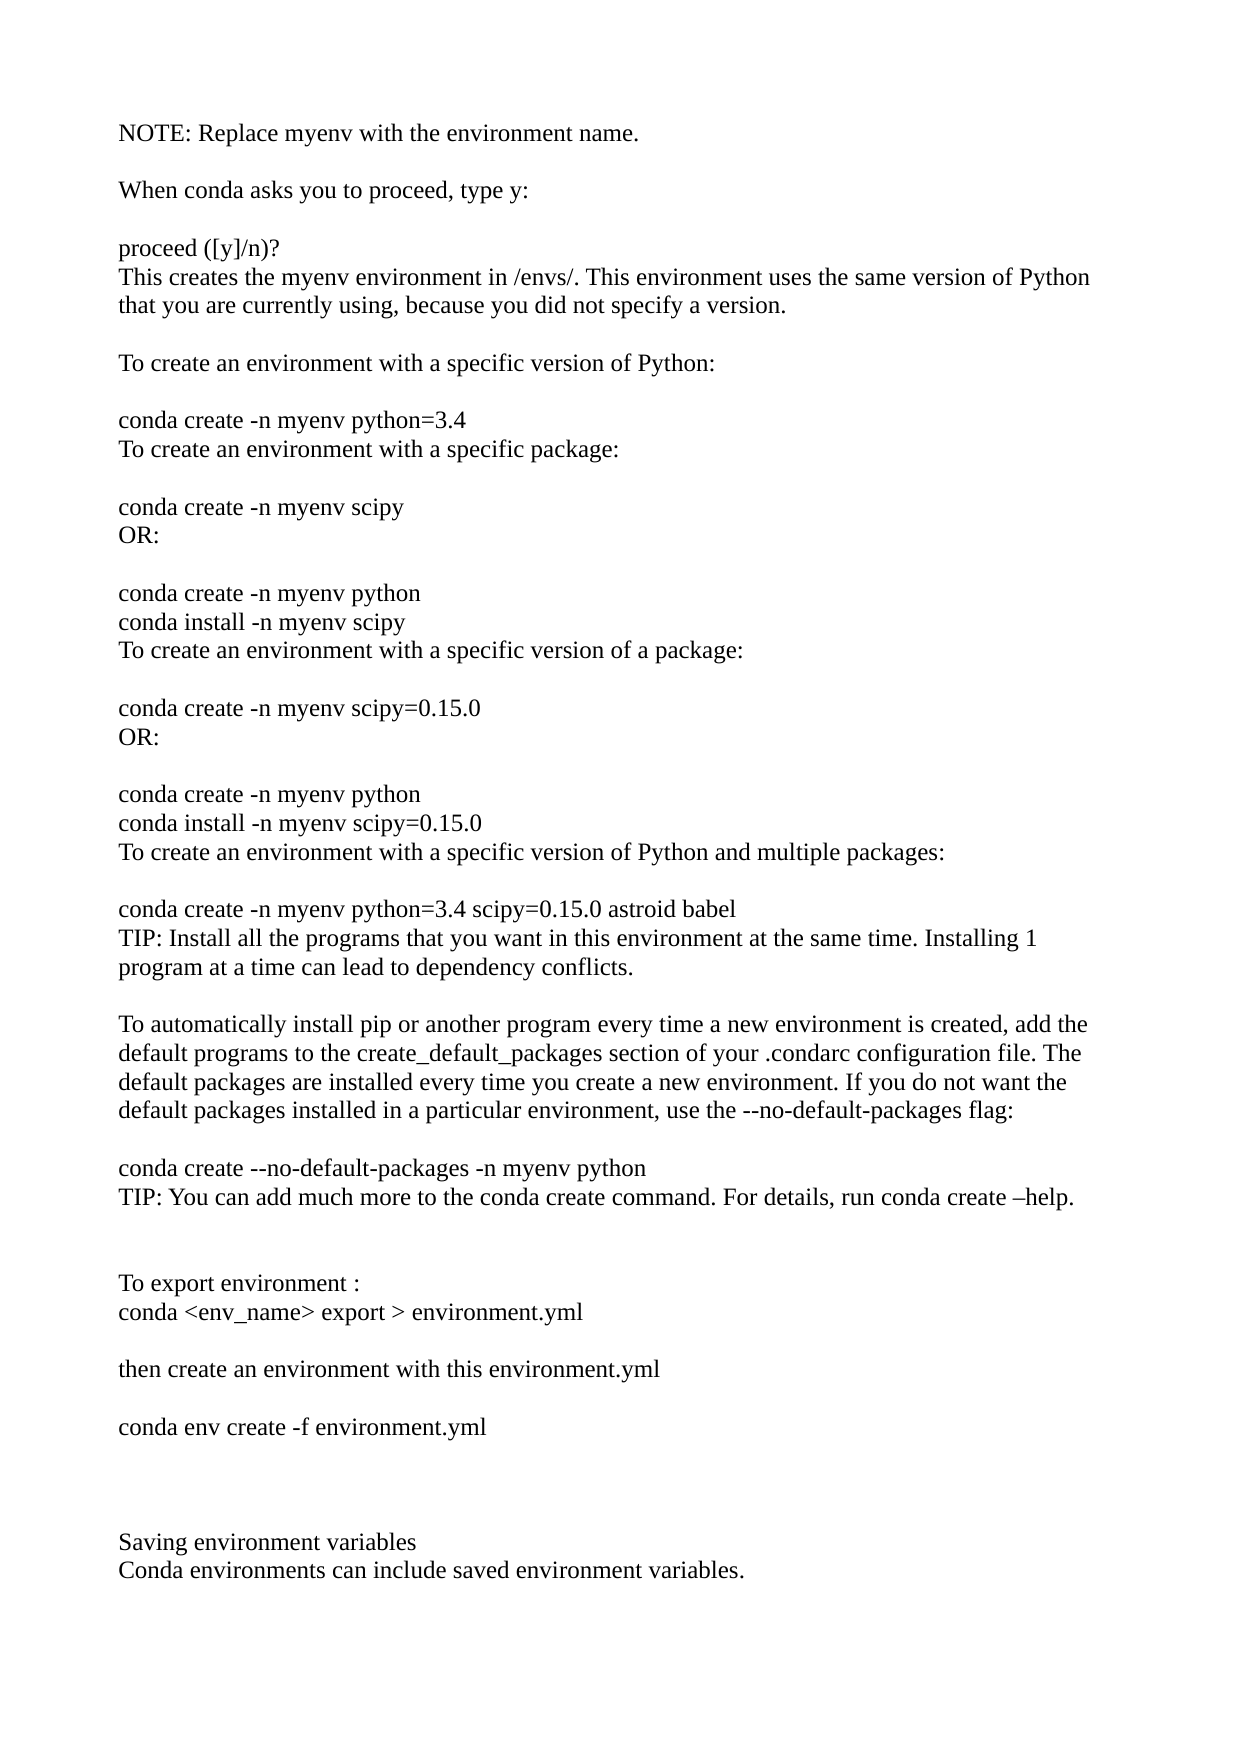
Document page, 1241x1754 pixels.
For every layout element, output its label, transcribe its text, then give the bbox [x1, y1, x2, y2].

text conda install -n myenv scipy=0.15.0 [118, 808, 1122, 837]
text conda create -n myenv python [118, 779, 1122, 808]
text then create an environment with this environment.yml [118, 1354, 1122, 1383]
text proceed ([y]/n)? [118, 233, 1122, 262]
text conda <env_name> export > environment.yml [118, 1297, 1122, 1326]
text OR: [118, 521, 1122, 549]
text conda create -n myenv python [118, 578, 1122, 607]
text NOTE: Replace myenv with the environment name. [118, 118, 1122, 147]
text Saving environment variables [118, 1527, 1122, 1556]
text To automatically install pip or another program every time a new environment is created, add the default programs to the create_default_packages section of your .condarc configuration file. The default packages are installed every time you create a new environment. If you do not want the default packages installed in a particular environment, use the --no-default-packages flag: [118, 1009, 1122, 1124]
text TIP: You can add much more to the conda create command. For details, run conda create –help. [118, 1182, 1122, 1211]
text To export environment : [118, 1268, 1122, 1297]
text When conda asks you to proceed, type y: [118, 176, 1122, 204]
text conda create -n myenv scipy [118, 492, 1122, 521]
text conda create -n myenv python=3.4 [118, 406, 1122, 434]
text To create an environment with a specific version of Python: [118, 348, 1122, 377]
text OR: [118, 722, 1122, 751]
text To create an environment with a specific version of Python and multiple packages: [118, 837, 1122, 866]
text conda create -n myenv python=3.4 scipy=0.15.0 astroid babel [118, 894, 1122, 923]
text TIP: Install all the programs that you want in this environment at the same time. Installing 1 program at a time can lead to dependency conflicts. [118, 923, 1122, 981]
text conda create --no-default-packages -n myenv python [118, 1153, 1122, 1182]
text conda create -n myenv scipy=0.15.0 [118, 693, 1122, 722]
text To create an environment with a specific package: [118, 434, 1122, 463]
text Conda environments can include saved environment variables. [118, 1556, 1122, 1584]
text This creates the myenv environment in /envs/. This environment uses the same version of Python that you are currently using, because you did not specify a version. [118, 262, 1122, 319]
text conda env create -f environment.yml [118, 1412, 1122, 1441]
text conda install -n myenv scipy [118, 607, 1122, 636]
text To create an environment with a specific version of a package: [118, 636, 1122, 664]
